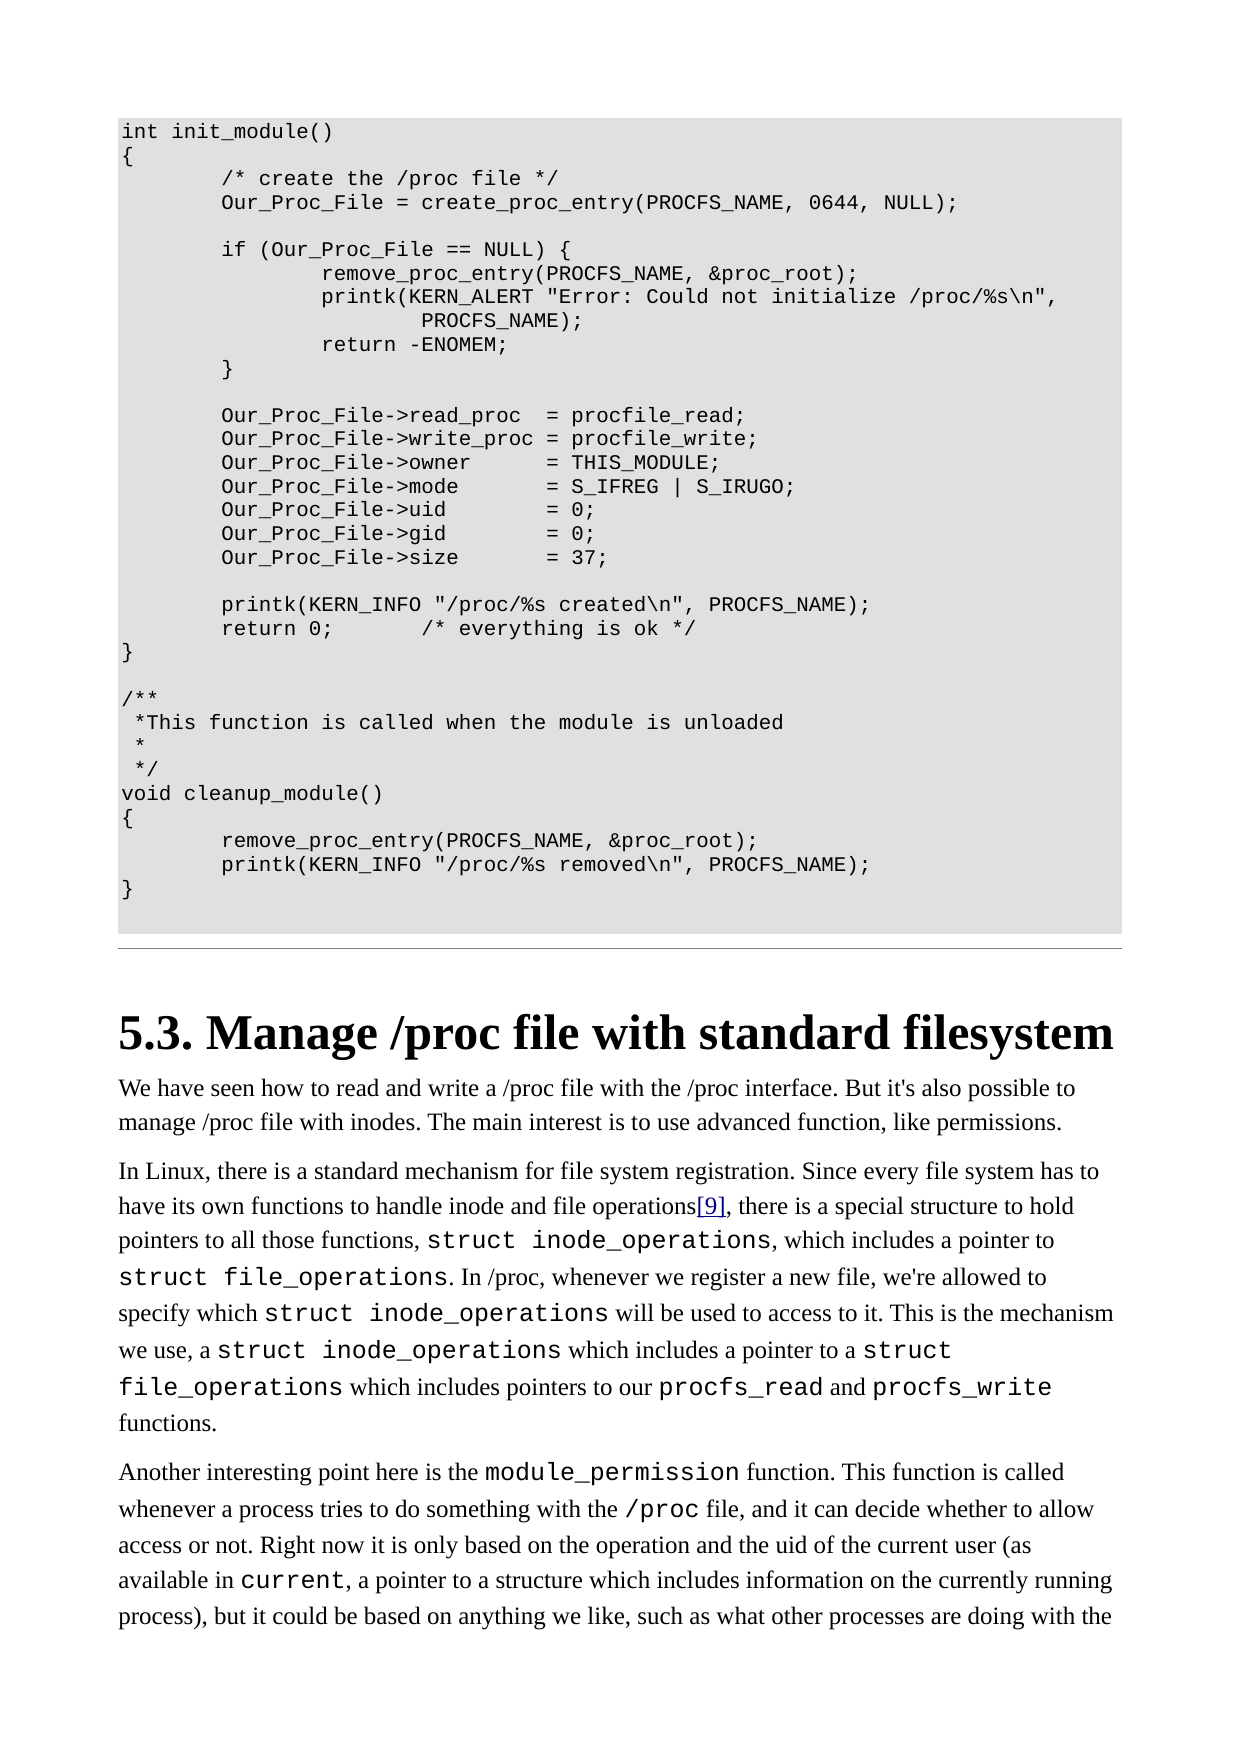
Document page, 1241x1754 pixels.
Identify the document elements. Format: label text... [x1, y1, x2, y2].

text In Linux, there is a standard mechanism for file system registration. Since every file system has to have its own functions to handle inode and file operations[9], there is a special structure to hold pointers to all those functions, struct inode_operations, which includes a pointer to struct file_operations. In /proc, whenever we register a new file, we're allowed to specify which struct inode_operations will be used to access to it. This is the mechanism we use, a struct inode_operations which includes a pointer to a struct file_operations which includes pointers to our procfs_read and procfs_write functions. [118, 1156, 1122, 1437]
table_header int init_module() { /* create the /proc file */ Our_Proc_File = create_proc_entry(PROCFS_NAME, 0644, NULL); if (Our_Proc_File == NULL) { remove_proc_entry(PROCFS_NAME, &proc_root); printk(KERN_ALERT "Error: Could not initialize /proc/%s\n", PROCFS_NAME); return -ENOMEM; } Our_Proc_File->read_proc = procfile_read; Our_Proc_File->write_proc = procfile_write; Our_Proc_File->owner = THIS_MODULE; Our_Proc_File->mode = S_IFREG | S_IRUGO; Our_Proc_File->uid = 0; Our_Proc_File->gid = 0; Our_Proc_File->size = 37; printk(KERN_INFO "/proc/%s created\n", PROCFS_NAME); return 0; /* everything is ok */ } /** *This function is called when the module is unloaded * */ void cleanup_module() { remove_proc_entry(PROCFS_NAME, &proc_root); printk(KERN_INFO "/proc/%s removed\n", PROCFS_NAME); } [118, 118, 1122, 934]
subtitle 5.3. Manage /proc file with standard filesystem [118, 1003, 1122, 1060]
text Another interesting point here is the module_permission function. This function is called whenever a process tries to do something with the /proc file, and it can decide whether to allow access or not. Right now it is only based on the operation and the uid of the current user (as available in current, a pointer to a structure which includes information on the currently running process), but it could be based on anything we like, such as what other processes are doing with the [118, 1457, 1122, 1630]
text We have seen how to read and write a /proc file with the /proc interface. But it's also possible to manage /proc file with inodes. The main interest is to use advanced function, like permissions. [118, 1073, 1122, 1136]
